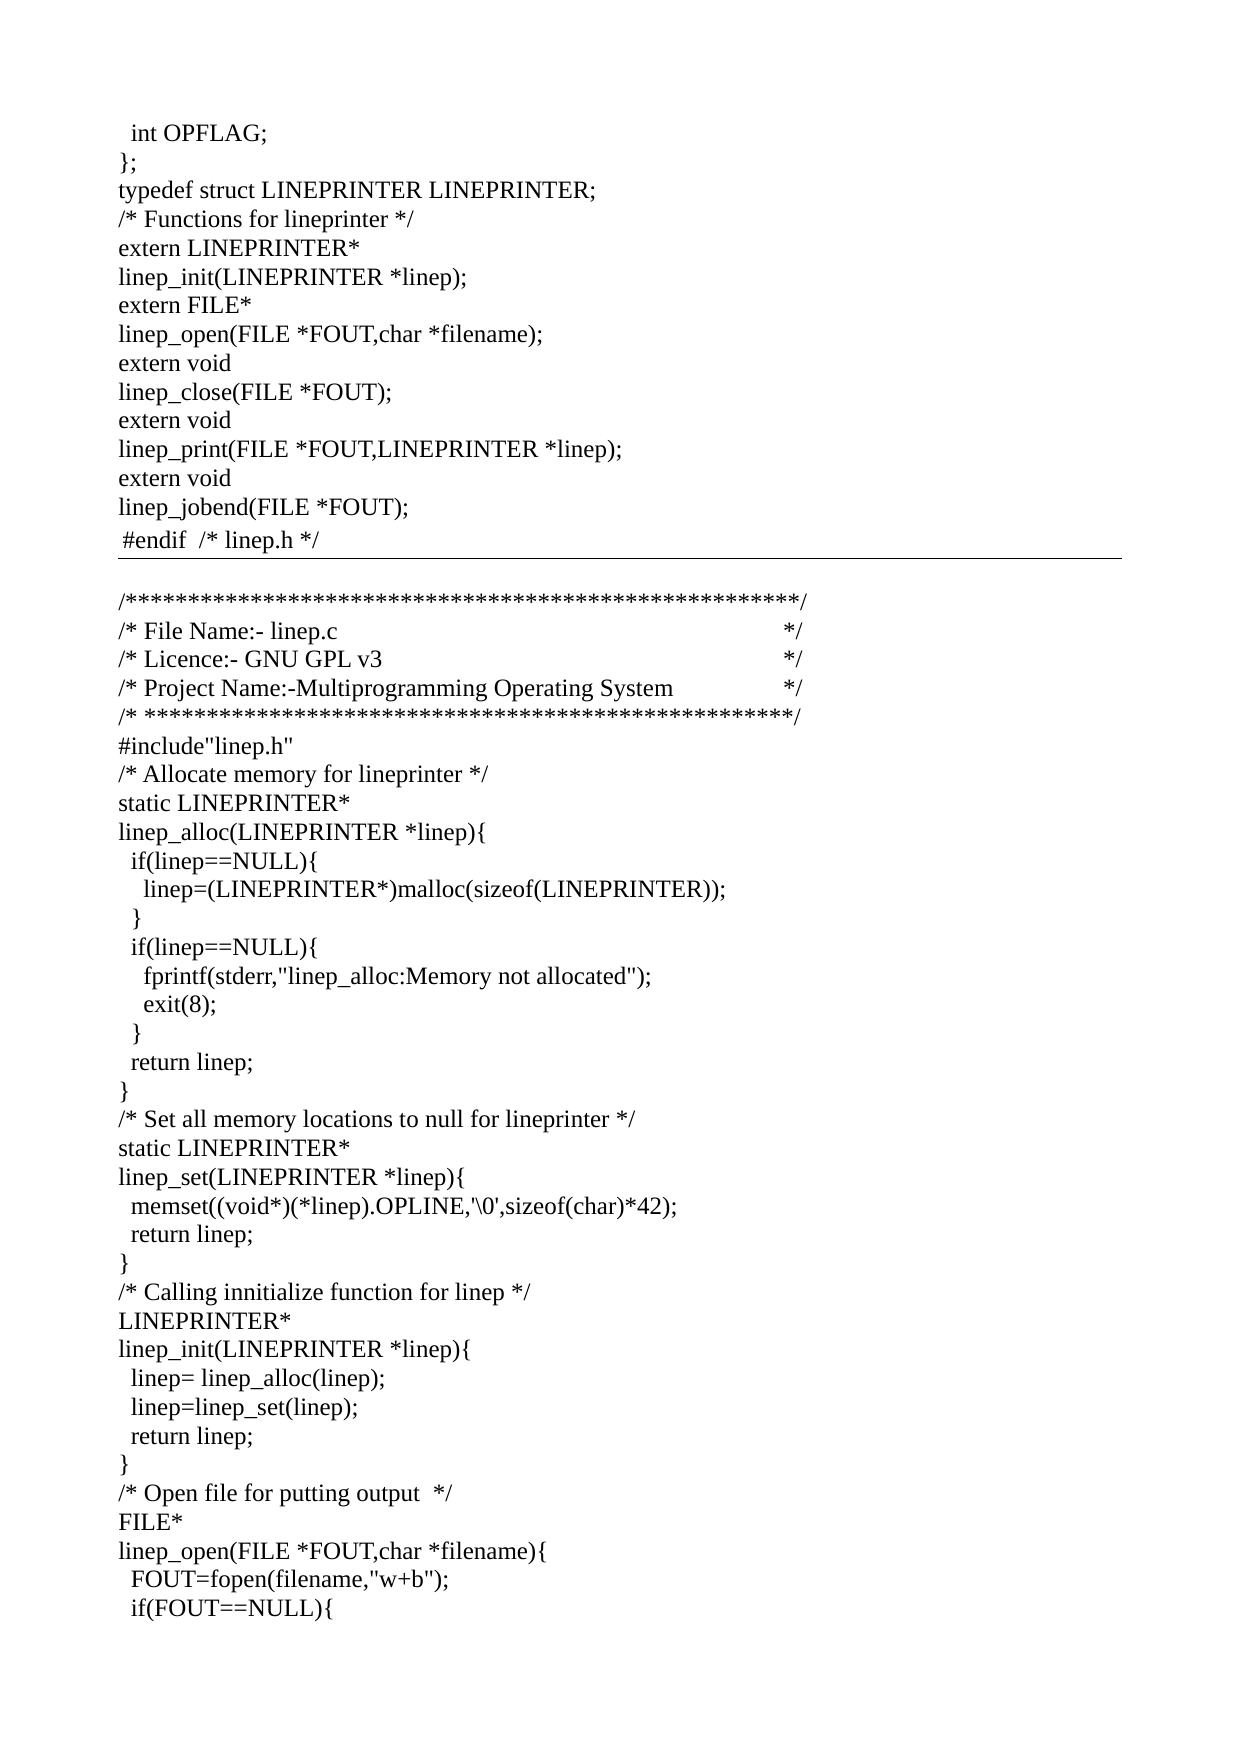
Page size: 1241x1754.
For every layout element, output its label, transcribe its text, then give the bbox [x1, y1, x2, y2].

text #include"linep.h" [118, 731, 1122, 759]
text /* Calling innitialize function for linep */ [118, 1277, 1122, 1306]
text } [118, 1449, 1122, 1478]
text linep_close(FILE *FOUT); [118, 377, 1122, 406]
text } [118, 1076, 1122, 1104]
text /******************************************************/ [118, 587, 1122, 616]
text static LINEPRINTER* [118, 788, 1122, 817]
text int OPFLAG; [118, 118, 1122, 147]
text linep_alloc(LINEPRINTER *linep){ [118, 817, 1122, 846]
text linep_init(LINEPRINTER *linep); [118, 262, 1122, 291]
text linep_open(FILE *FOUT,char *filename){ [118, 1536, 1122, 1564]
text /* ****************************************************/ [118, 702, 1122, 731]
text /* File Name:- linep.c */ [118, 616, 1122, 644]
text /* Allocate memory for lineprinter */ [118, 759, 1122, 788]
text linep_open(FILE *FOUT,char *filename); [118, 319, 1122, 348]
text extern void [118, 348, 1122, 377]
text exit(8); [118, 989, 1122, 1018]
text return linep; [118, 1421, 1122, 1449]
text if(linep==NULL){ [118, 846, 1122, 874]
text LINEPRINTER* [118, 1306, 1122, 1334]
text linep=linep_set(linep); [118, 1392, 1122, 1421]
text /* Licence:- GNU GPL v3 */ [118, 644, 1122, 673]
text static LINEPRINTER* [118, 1133, 1122, 1162]
text } [118, 1248, 1122, 1277]
text typedef struct LINEPRINTER LINEPRINTER; [118, 176, 1122, 204]
text /* Set all memory locations to null for lineprinter */ [118, 1104, 1122, 1133]
text }; [118, 147, 1122, 176]
text linep_init(LINEPRINTER *linep){ [118, 1334, 1122, 1363]
text #endif /* linep.h */ [118, 521, 1122, 558]
text linep_print(FILE *FOUT,LINEPRINTER *linep); [118, 434, 1122, 463]
text fprintf(stderr,"linep_alloc:Memory not allocated"); [118, 961, 1122, 989]
text } [118, 903, 1122, 932]
text return linep; [118, 1219, 1122, 1248]
text extern LINEPRINTER* [118, 233, 1122, 262]
text linep_set(LINEPRINTER *linep){ [118, 1162, 1122, 1191]
text extern void [118, 406, 1122, 434]
text if(FOUT==NULL){ [118, 1593, 1122, 1622]
text FOUT=fopen(filename,"w+b"); [118, 1564, 1122, 1593]
text FILE* [118, 1507, 1122, 1536]
text if(linep==NULL){ [118, 932, 1122, 961]
text linep_jobend(FILE *FOUT); [118, 492, 1122, 521]
text extern void [118, 463, 1122, 492]
text } [118, 1018, 1122, 1047]
text memset((void*)(*linep).OPLINE,'\0',sizeof(char)*42); [118, 1191, 1122, 1219]
text /* Open file for putting output */ [118, 1478, 1122, 1507]
text extern FILE* [118, 291, 1122, 319]
text /* Project Name:-Multiprogramming Operating System */ [118, 673, 1122, 702]
text return linep; [118, 1047, 1122, 1076]
text linep= linep_alloc(linep); [118, 1363, 1122, 1392]
text linep=(LINEPRINTER*)malloc(sizeof(LINEPRINTER)); [118, 874, 1122, 903]
text /* Functions for lineprinter */ [118, 204, 1122, 233]
